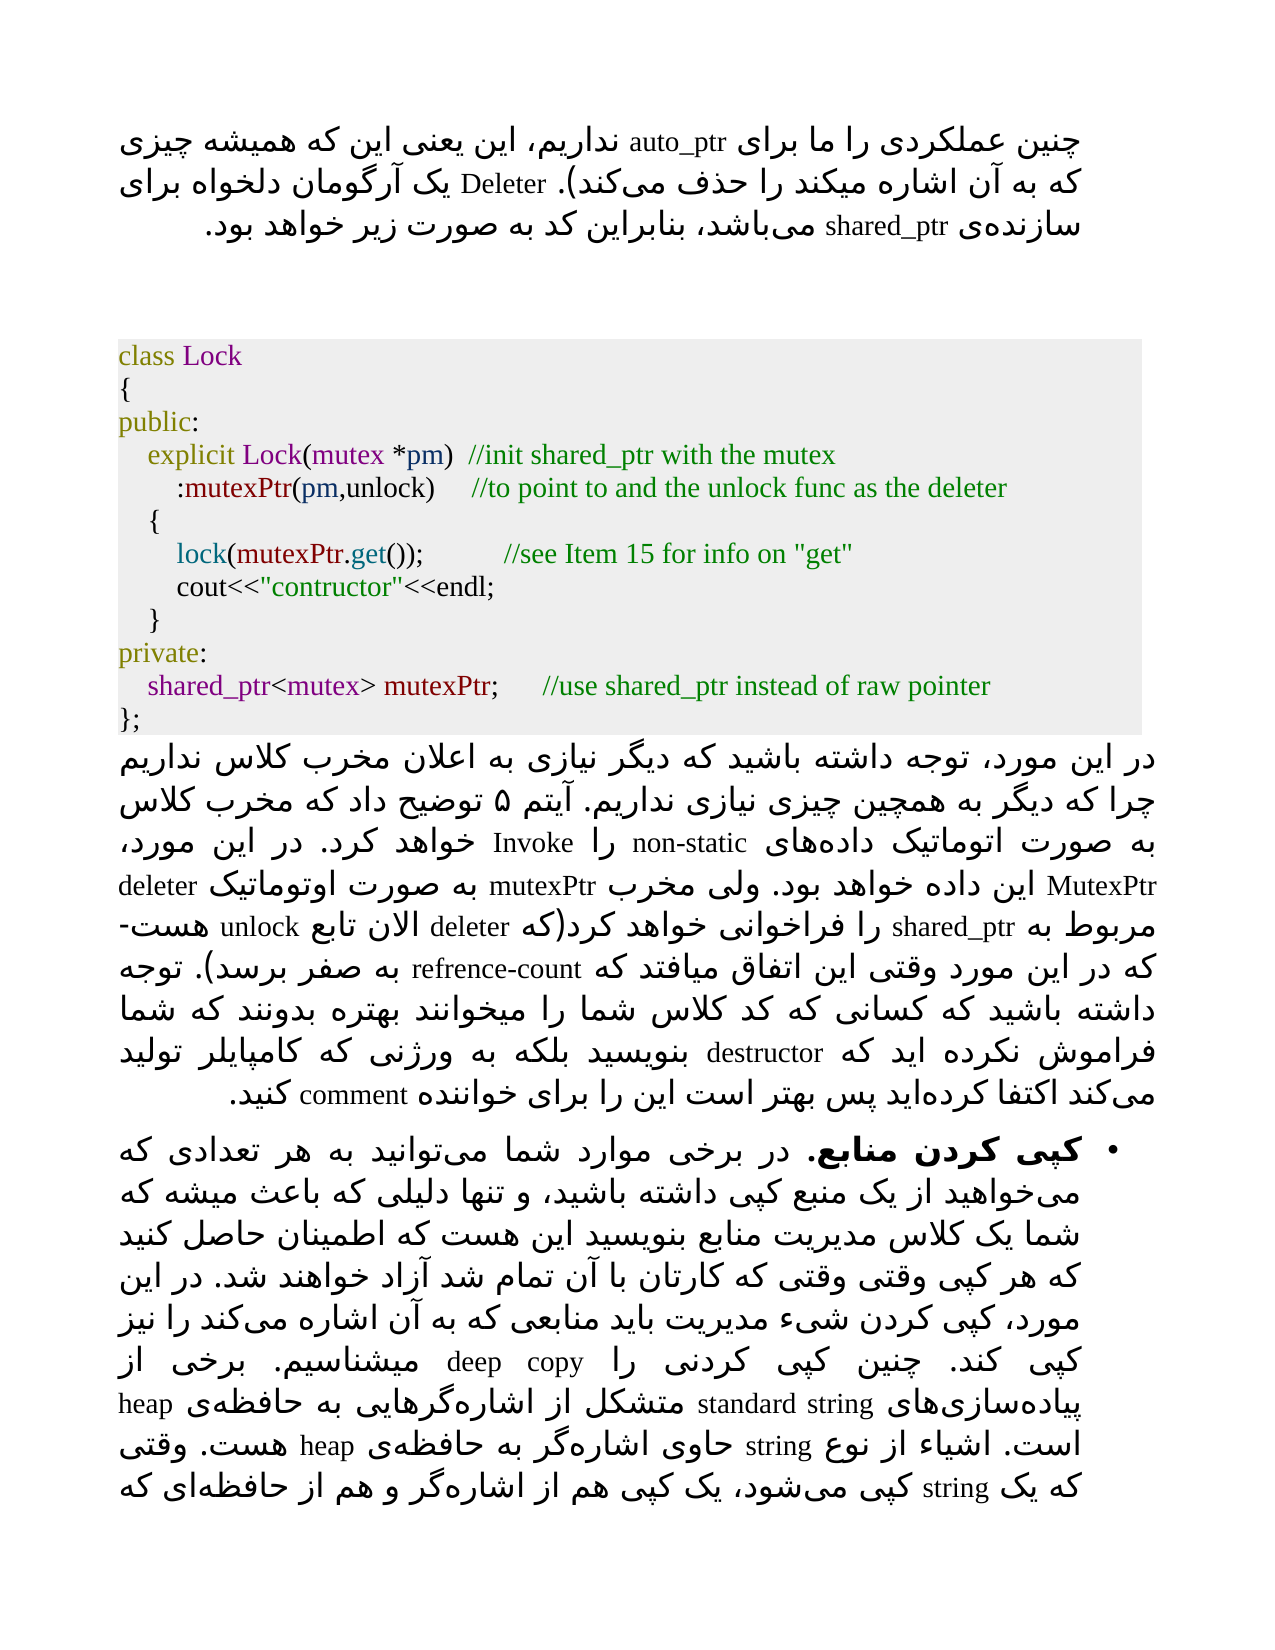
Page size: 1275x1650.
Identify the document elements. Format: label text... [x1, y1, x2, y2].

list استفاده از متد refrence-count بر روی کلاس. در برخی موارد این بهتره که یک resource را تا وقتی که آخرین شیء که به کلاس منبع اشاره میکنه و هنوز از بین نرفته را نگه داریم، به محض این‌که دیگر هیچ کلاسی به منبع اشاره نداشت منابع رو آزاد کنیم. وقتی که این مورد اتفاق می‌افتد، به محض استفاده از کپی برای یک شیء RAII باید count رو یک عدد اضافه کرد. این معنای copy کردنی است که shared_ptr استفاده کرده است. اغلب، کلاس‌های RAII می‌توانند رفتار refrence-counting رو با اضافه کردن یک عضو داده‌ای shared_ptr پیاده سازی کنند. به طور مثال، اگر Lock نیاز به refrence counting داشت، می‌توان نوع mutexPtr را از *mutex به <shared_ptr<mutex تغییر داد. متاسفانه، رفتار پیش فرض shared_ptr این است که وقتی تعداد count برابر صفر شد، چیزی که به آن اشاره شده را حذف کند. ولی ما می‌خواهیم وقتی که کارمان با mutex تمام شد، آن را unlock کند نه این که آن را delete کند. خوشبختانه، shared_ptr به ما اجازه میدهد که نوع deleter آن را مشخص کنیم( منظور از deleter تابع یا تابع شیءای است که وقتی reference count به سمت میرود آن اجرا میشود چنین عملکردی را ما برای auto_ptr نداریم، این یعنی این که همیشه چیزی که به آن اشاره میکند را حذف می‌کند). Deleter یک آرگومان دلخواه برای سازنده‌ی shared_ptr می‌باشد، بنابراین کد به صورت زیر خواهد بود. [118, 118, 1119, 244]
text { [118, 504, 1142, 537]
text lock(mutexPtr.get()); //see Item 15 for info on "get" [118, 537, 1142, 570]
text } [118, 603, 1142, 636]
text explicit Lock(mutex *pm) //init shared_ptr with the mutex [118, 438, 1142, 471]
text }; [118, 702, 1142, 735]
text cout<<"contructor"<<endl; [118, 570, 1142, 603]
list کپی کردن منابع. در برخی موارد شما می‌توانید به هر تعدادی که می‌خواهید از یک منبع کپی داشته باشید، و تنها دلیلی که باعث میشه که شما یک کلاس مدیریت منابع بنویسید این هست که اطمینان حاصل کنید که هر کپی وقتی وقتی که کارتان با آن تمام شد آزاد خواهند شد. در این مورد، کپی کردن شیء مدیریت باید منابعی که به آن اشاره می‌کند را نیز کپی کند. چنین کپی کردنی را deep copy میشناسیم. برخی از پیاده‌سازی‌های standard string متشکل از اشاره‌گر‌هایی به حافظه‌ی heap است. اشیاء از نوع string حاوی اشاره‌گر به حافظه‌ی heap هست. وقتی که یک string کپی می‌شود، یک کپی هم از اشاره‌گر و هم از حافظه‌ای که به آن اشاره میشود گرفته می‌شود. چنین چیزی یک کپی عمیق از string است. [118, 1128, 1119, 1506]
text :mutexPtr(pm,unlock) //to point to and the unlock func as the deleter [118, 471, 1142, 504]
text shared_ptr<mutex> mutexPtr; //use shared_ptr instead of raw pointer [118, 669, 1142, 702]
text class Lock [118, 339, 1142, 372]
text private: [118, 636, 1142, 669]
text { [118, 372, 1142, 405]
text public: [118, 405, 1142, 438]
text در این مورد، توجه داشته باشید که دیگر نیازی به اعلان مخرب کلاس نداریم چرا که دیگر به همچین چیزی نیازی نداریم. آیتم ۵ توضیح داد که مخرب کلاس به صورت اتوماتیک داده‌های non-static را Invoke خواهد کرد. در این مورد، MutexPtr این داده خواهد بود. ولی مخرب mutexPtr به صورت اوتوماتیک deleter مربوط به shared_ptr را فراخوانی خواهد کرد(که deleter الان تابع unlock هست-که در این مورد وقتی این اتفاق میافتد که refrence-count به صفر برسد). توجه داشته باشید که کسانی که کد کلاس شما را میخوانند بهتره بدونند که شما فراموش نکرده اید که destructor بنویسید بلکه به ورژنی که کامپایلر تولید می‌کند اکتفا کرده‌اید پس بهتر است این را برای خواننده comment کنید. [118, 735, 1157, 1113]
